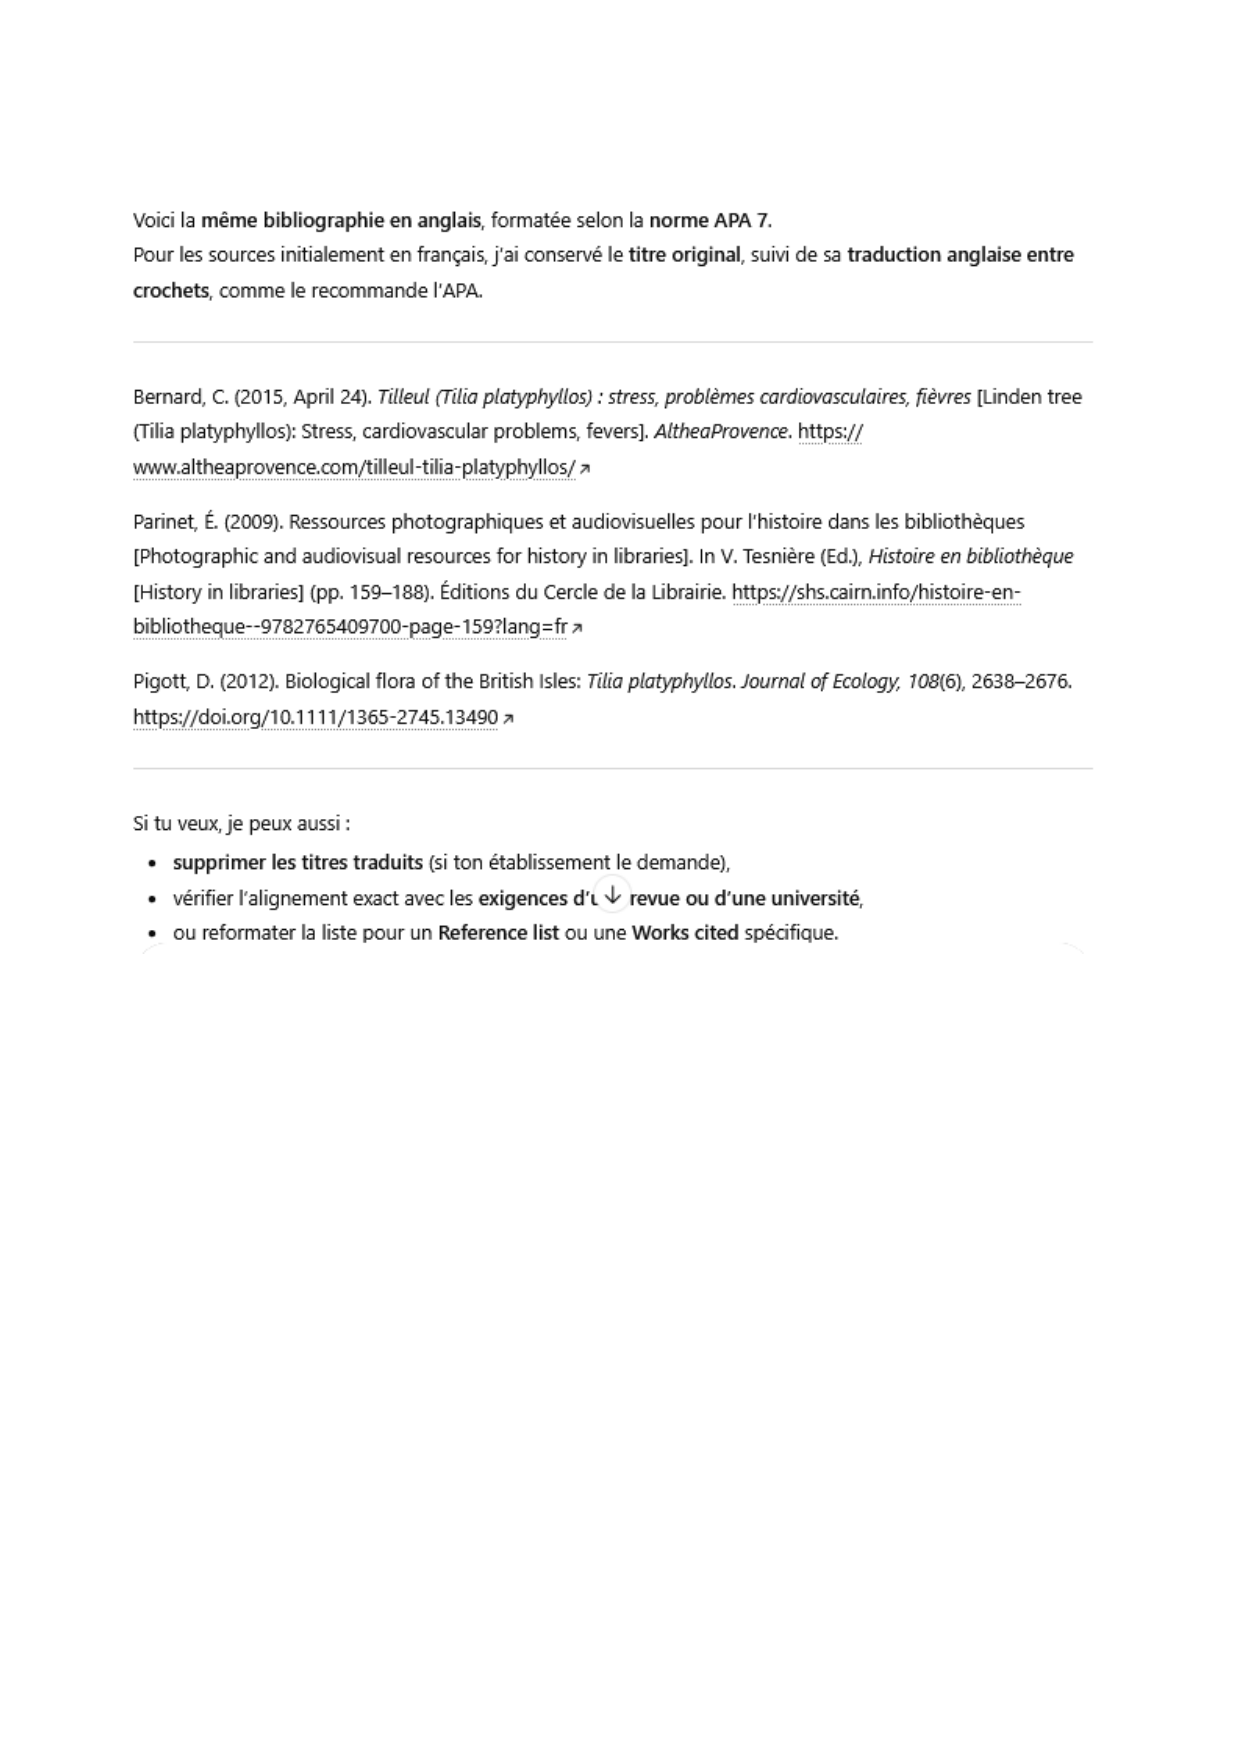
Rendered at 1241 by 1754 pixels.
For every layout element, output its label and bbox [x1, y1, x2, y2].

picture [118, 190, 1123, 954]
